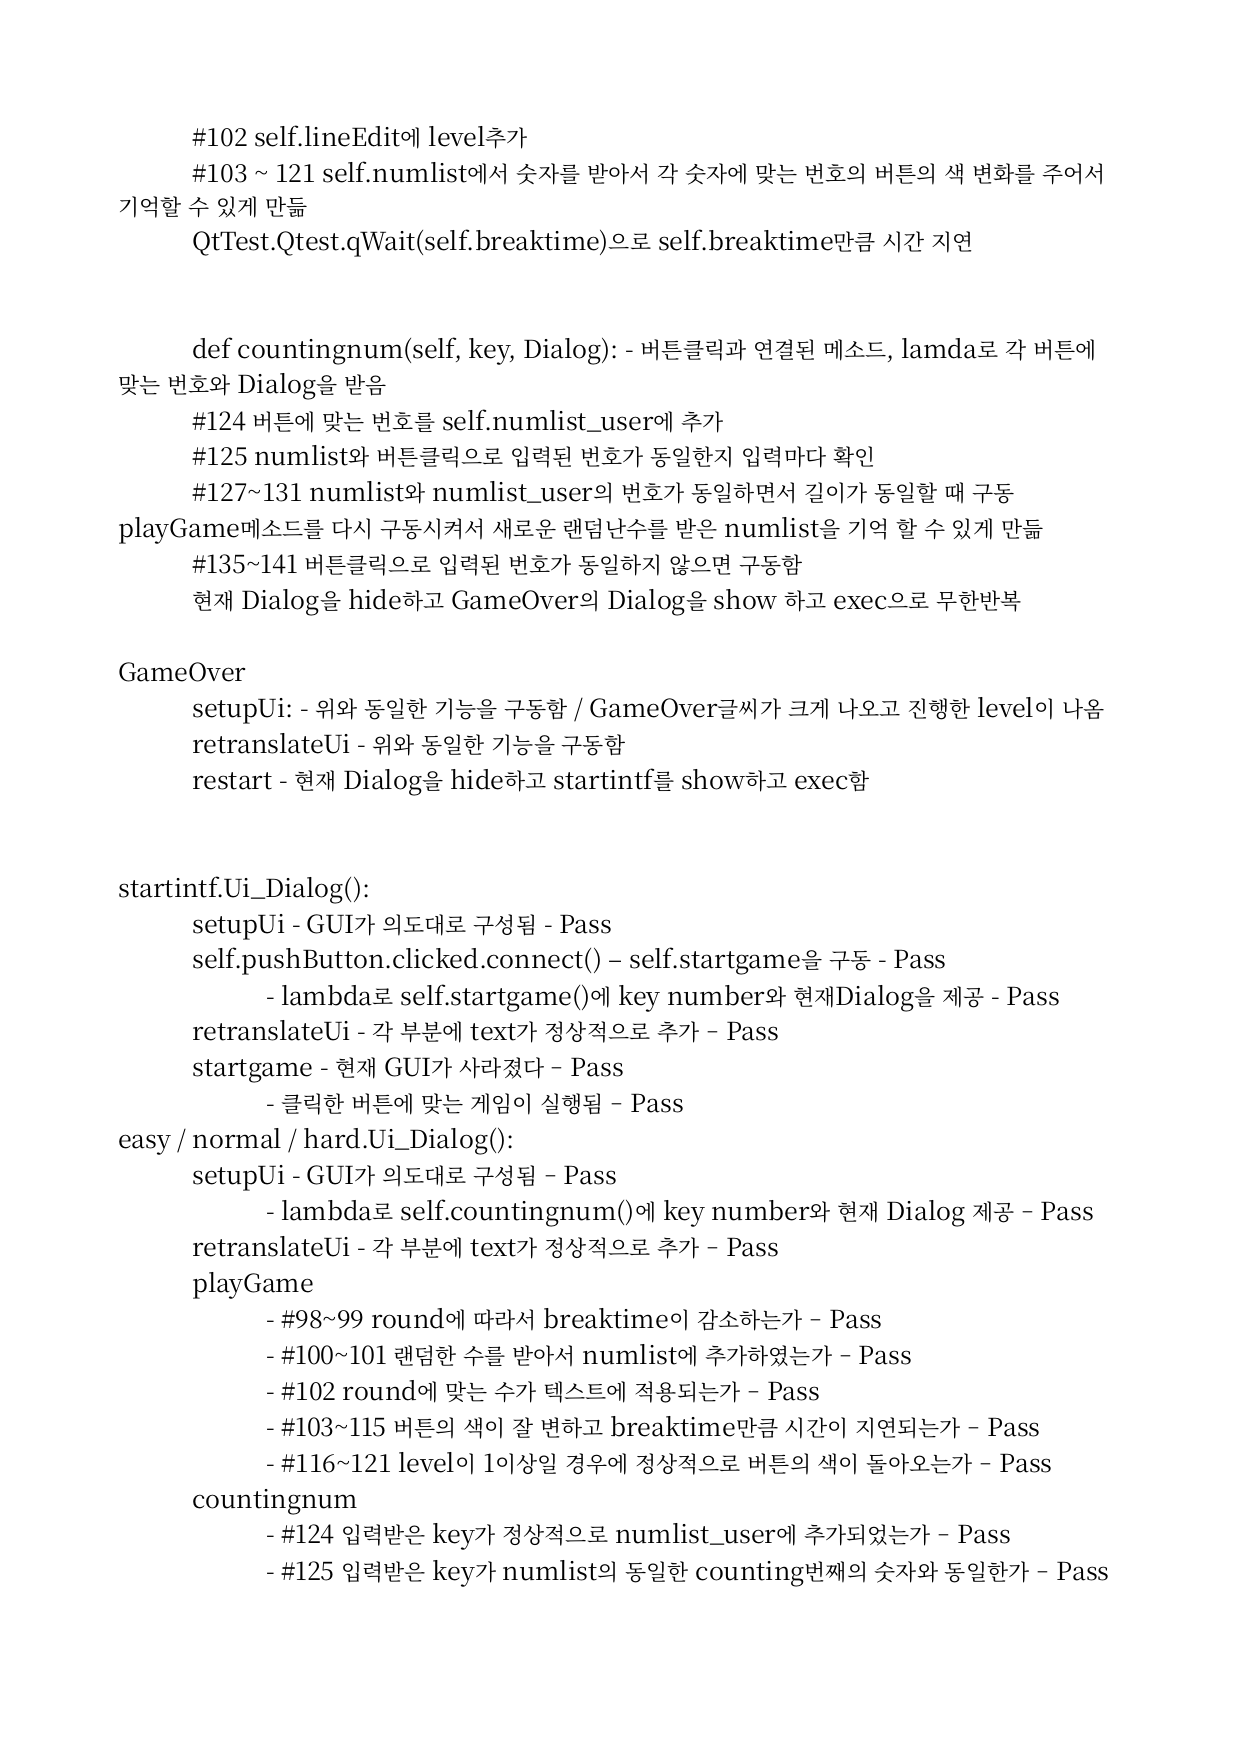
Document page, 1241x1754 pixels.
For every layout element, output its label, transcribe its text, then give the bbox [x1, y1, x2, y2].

text - 클릭한 버튼에 맞는 게임이 실행됨 – Pass [118, 1084, 1122, 1120]
text - #116~121 level이 1이상일 경우에 정상적으로 버튼의 색이 돌아오는가 – Pass [118, 1443, 1122, 1479]
text setupUi - GUI가 의도대로 구성됨 – Pass [118, 1156, 1122, 1192]
text - #102 round에 맞는 수가 텍스트에 적용되는가 – Pass [118, 1371, 1122, 1407]
text self.pushButton.clicked.connect() – self.startgame을 구동 - Pass [118, 940, 1122, 976]
text - #103~115 버튼의 색이 잘 변하고 breaktime만큼 시간이 지연되는가 – Pass [118, 1407, 1122, 1443]
text QtTest.Qtest.qWait(self.breaktime)으로 self.breaktime만큼 시간 지연 [118, 221, 1122, 257]
text startintf.Ui_Dialog(): [118, 868, 1122, 904]
text - lambda로 self.countingnum()에 key number와 현재 Dialog 제공 – Pass [118, 1192, 1122, 1228]
text countingnum [118, 1479, 1122, 1515]
text retranslateUi - 각 부분에 text가 정상적으로 추가 – Pass [118, 1228, 1122, 1264]
text - #124 입력받은 key가 정상적으로 numlist_user에 추가되었는가 – Pass [118, 1515, 1122, 1551]
text startgame - 현재 GUI가 사라졌다 – Pass [118, 1048, 1122, 1084]
text easy / normal / hard.Ui_Dialog(): [118, 1120, 1122, 1156]
text #135~141 버튼클릭으로 입력된 번호가 동일하지 않으면 구동함 [118, 545, 1122, 581]
text retranslateUi - 각 부분에 text가 정상적으로 추가 – Pass [118, 1012, 1122, 1048]
text #124 버튼에 맞는 번호를 self.numlist_user에 추가 [118, 401, 1122, 437]
text - #100~101 랜덤한 수를 받아서 numlist에 추가하였는가 – Pass [118, 1336, 1122, 1371]
text #103 ~ 121 self.numlist에서 숫자를 받아서 각 숫자에 맞는 번호의 버튼의 색 변화를 주어서 기억할 수 있게 만듦 [118, 154, 1122, 221]
text #125 numlist와 버튼클릭으로 입력된 번호가 동일한지 입력마다 확인 [118, 437, 1122, 473]
text restart - 현재 Dialog을 hide하고 startintf를 show하고 exec함 [118, 761, 1122, 796]
text setupUi - GUI가 의도대로 구성됨 - Pass [118, 904, 1122, 940]
text GameOver [118, 653, 1122, 689]
text playGame [118, 1264, 1122, 1299]
text - #125 입력받은 key가 numlist의 동일한 counting번째의 숫자와 동일한가 – Pass [118, 1551, 1122, 1587]
text - #98~99 round에 따라서 breaktime이 감소하는가 – Pass [118, 1299, 1122, 1336]
text #127~131 numlist와 numlist_user의 번호가 동일하면서 길이가 동일할 때 구동 playGame메소드를 다시 구동시켜서 새로운 랜덤난수를 받은 numlist을 기억 할 수 있게 만듦 [118, 473, 1122, 545]
text - lambda로 self.startgame()에 key number와 현재Dialog을 제공 - Pass [118, 976, 1122, 1012]
text def countingnum(self, key, Dialog): - 버튼클릭과 연결된 메소드, lamda로 각 버튼에 맞는 번호와 Dialog을 받음 [118, 329, 1122, 401]
text 현재 Dialog을 hide하고 GameOver의 Dialog을 show 하고 exec으로 무한반복 [118, 581, 1122, 617]
text retranslateUi - 위와 동일한 기능을 구동함 [118, 724, 1122, 761]
text #102 self.lineEdit에 level추가 [118, 118, 1122, 154]
text setupUi: - 위와 동일한 기능을 구동함 / GameOver글씨가 크게 나오고 진행한 level이 나옴 [118, 689, 1122, 724]
